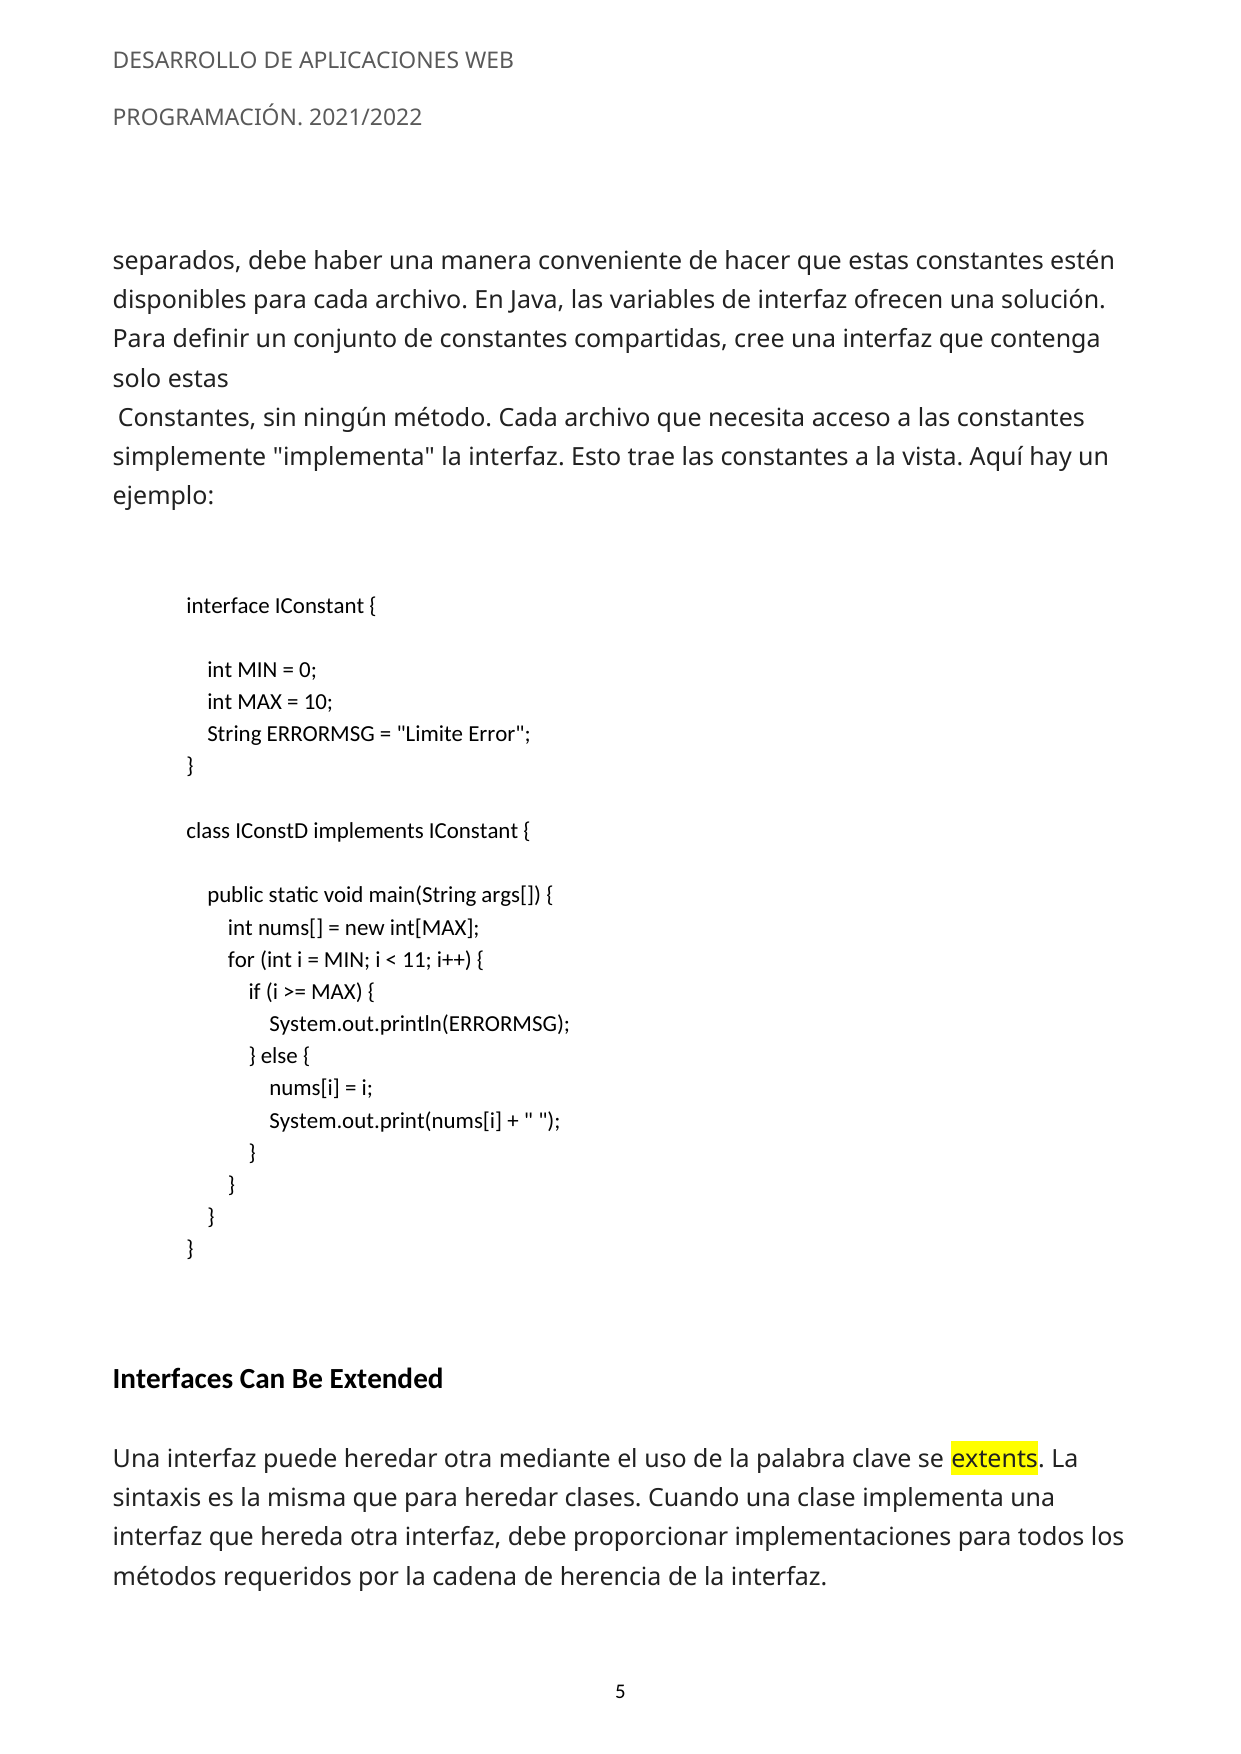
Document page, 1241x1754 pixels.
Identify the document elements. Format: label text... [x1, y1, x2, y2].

text } else { [186, 1041, 1128, 1069]
text Constantes, sin ningún método. Cada archivo que necesita acceso a las constantes simplemente "implementa" la interfaz. Esto trae las constantes a la vista. Aquí hay un ejemplo: [112, 399, 1128, 512]
text } [186, 1170, 1128, 1198]
text } [186, 1234, 1128, 1262]
text separados, debe haber una manera conveniente de hacer que estas constantes estén disponibles para cada archivo. En Java, las variables de interfaz ofrecen una solución. Para definir un conjunto de constantes compartidas, cree una interfaz que contenga solo estas [112, 243, 1128, 394]
text for (int i = MIN; i < 11; i++) { [186, 945, 1128, 973]
text int nums[] = new int[MAX]; [186, 913, 1128, 941]
text public static void main(String args[]) { [186, 880, 1128, 908]
text class IConstD implements IConstant { [186, 816, 1128, 844]
text } [186, 752, 1128, 780]
text nums[i] = i; [186, 1073, 1128, 1102]
text System.out.println(ERRORMSG); [186, 1009, 1128, 1037]
text if (i >= MAX) { [186, 977, 1128, 1005]
text int MAX = 10; [186, 687, 1128, 715]
text System.out.print(nums[i] + " "); [186, 1106, 1128, 1134]
text Una interfaz puede heredar otra mediante el uso de la palabra clave se extents. La sintaxis es la misma que para heredar clases. Cuando una clase implementa una interfaz que hereda otra interfaz, debe proporcionar implementaciones para todos los métodos requeridos por la cadena de herencia de la interfaz. [112, 1441, 1128, 1592]
text int MIN = 0; [186, 655, 1128, 683]
text Interfaces Can Be Extended [112, 1358, 1128, 1396]
text interface IConstant { [186, 591, 1128, 619]
text } [186, 1202, 1128, 1230]
text String ERRORMSG = "Limite Error"; [186, 719, 1128, 747]
text } [186, 1138, 1128, 1166]
